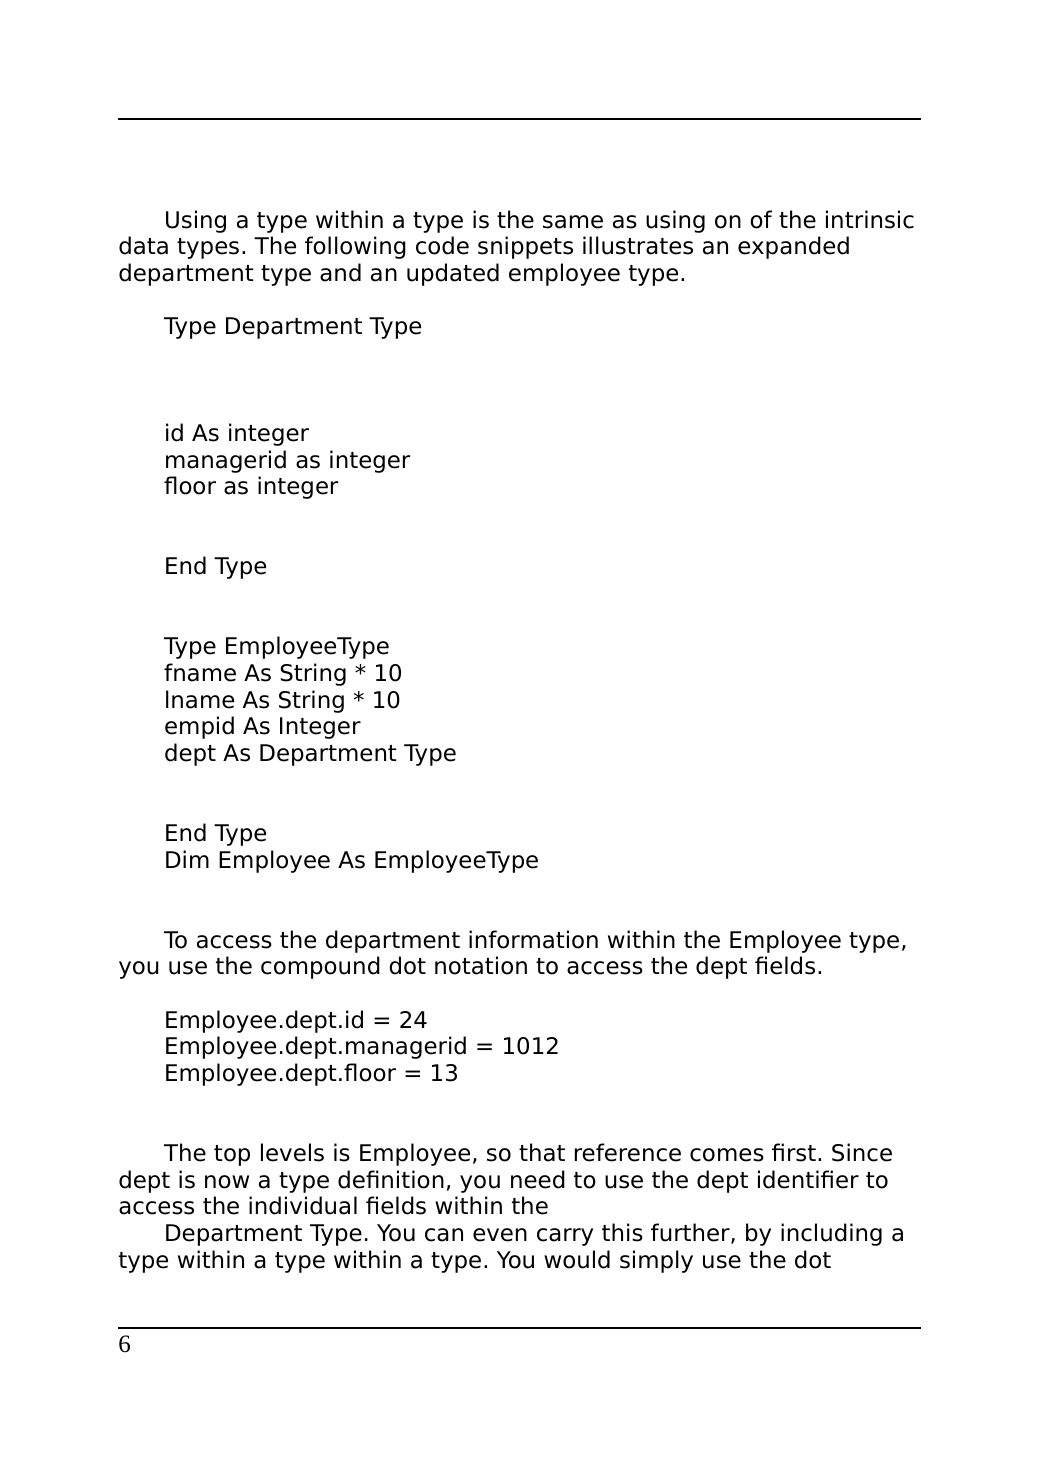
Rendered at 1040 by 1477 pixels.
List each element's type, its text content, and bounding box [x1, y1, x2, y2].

text To access the department information within the Employee type, you use the compound dot notation to access the dept fields. [118, 927, 921, 980]
text Dim Employee As EmployeeType [118, 847, 921, 873]
text The top levels is Employee, so that reference comes first. Since dept is now a type definition, you need to use the dept identifier to access the individual fields within the [118, 1140, 921, 1220]
text id As integer [118, 420, 921, 447]
text End Type [118, 820, 921, 847]
text dept As Department Type [118, 740, 921, 767]
text End Type [118, 553, 921, 580]
text floor as integer [118, 473, 921, 500]
text Type EmployeeType [118, 633, 921, 660]
text empid As Integer [118, 713, 921, 740]
text Type Department Type [118, 313, 921, 340]
text Employee.dept.managerid = 1012 [118, 1033, 921, 1060]
text Department Type. You can even carry this further, by including a type within a type within a type. You would simply use the dot [118, 1220, 921, 1273]
text Employee.dept.id = 24 [118, 1007, 921, 1033]
text Employee.dept.floor = 13 [118, 1060, 921, 1087]
text Using a type within a type is the same as using on of the intrinsic data types. The following code snippets illustrates an expanded department type and an updated employee type. [118, 207, 921, 287]
text managerid as integer [118, 447, 921, 473]
text fname As String * 10 [118, 660, 921, 687]
text lname As String * 10 [118, 687, 921, 713]
